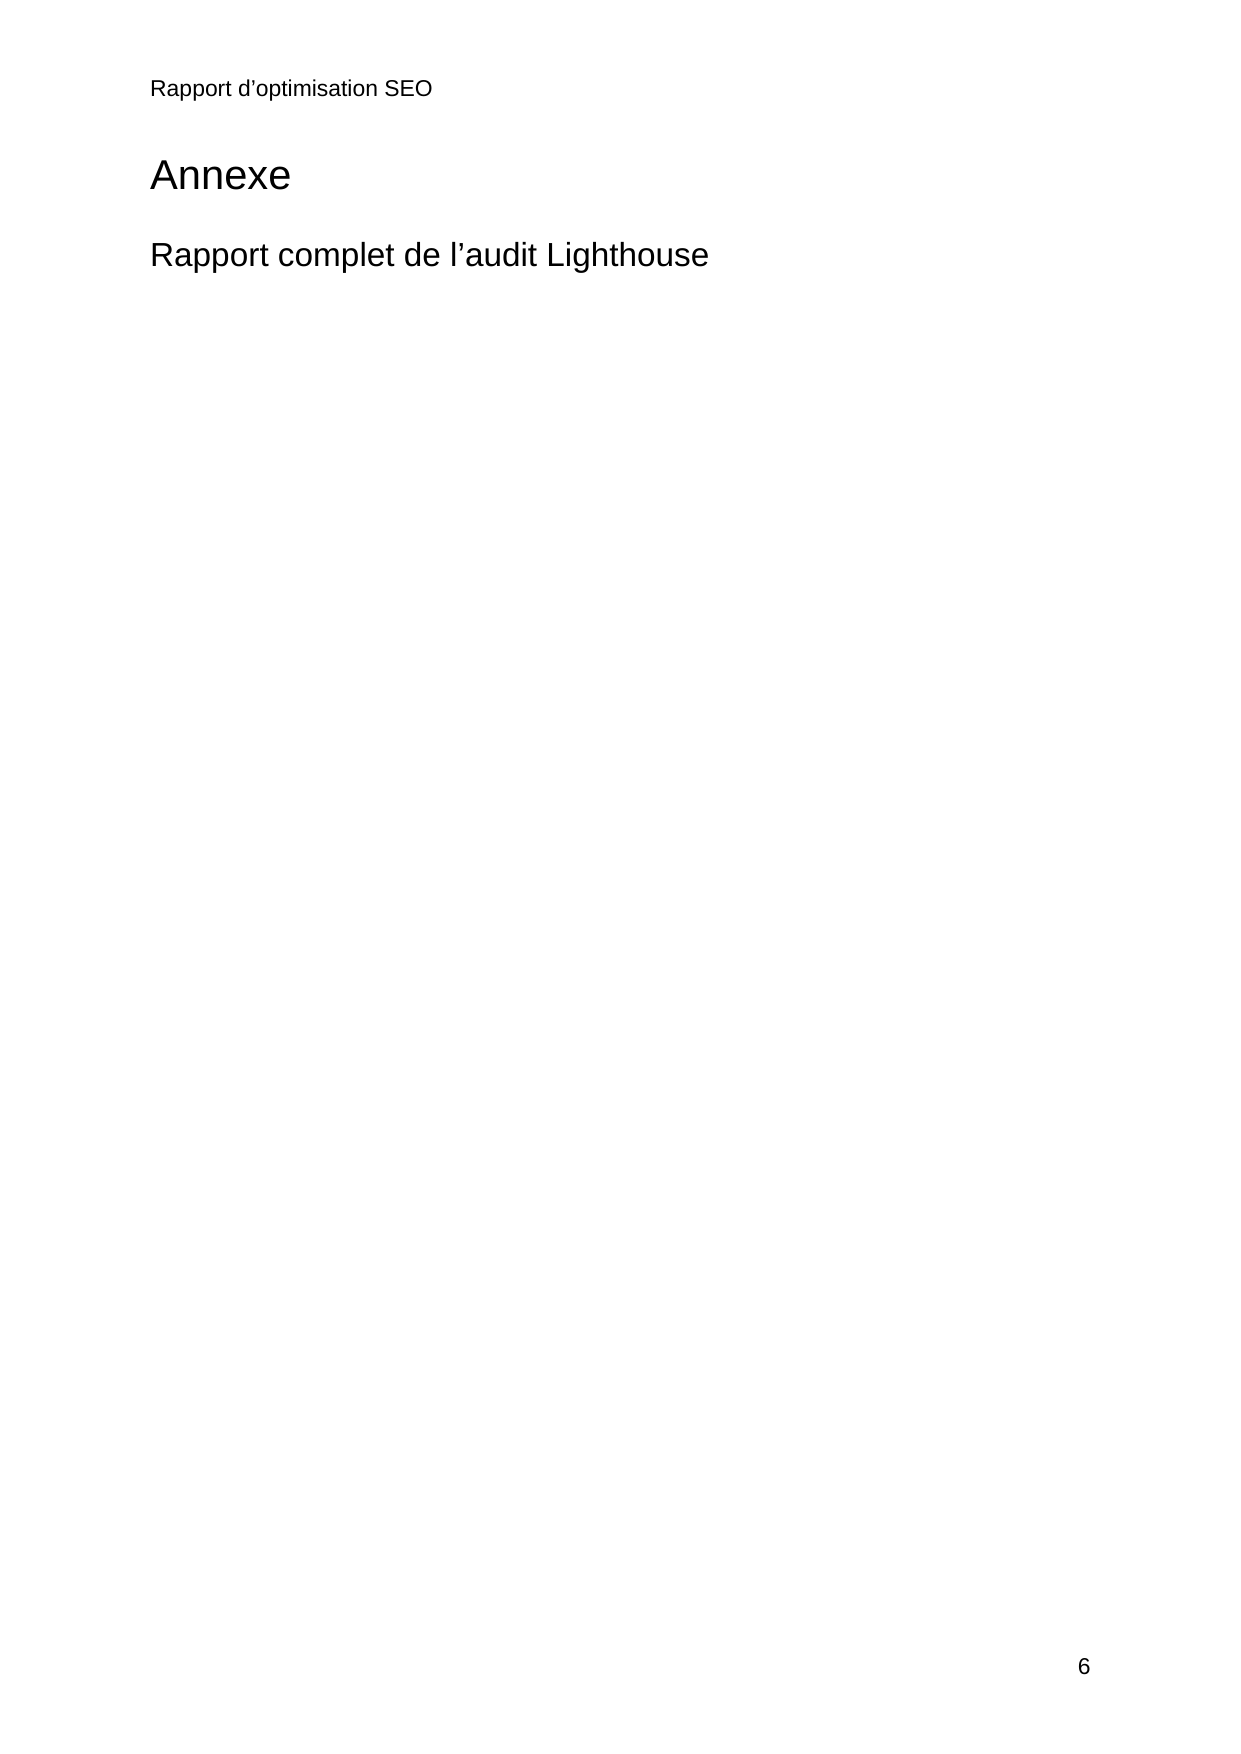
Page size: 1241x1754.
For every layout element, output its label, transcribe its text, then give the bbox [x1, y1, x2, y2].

subtitle Rapport complet de l’audit Lighthouse [150, 235, 1090, 274]
subtitle Annexe [150, 150, 1090, 198]
